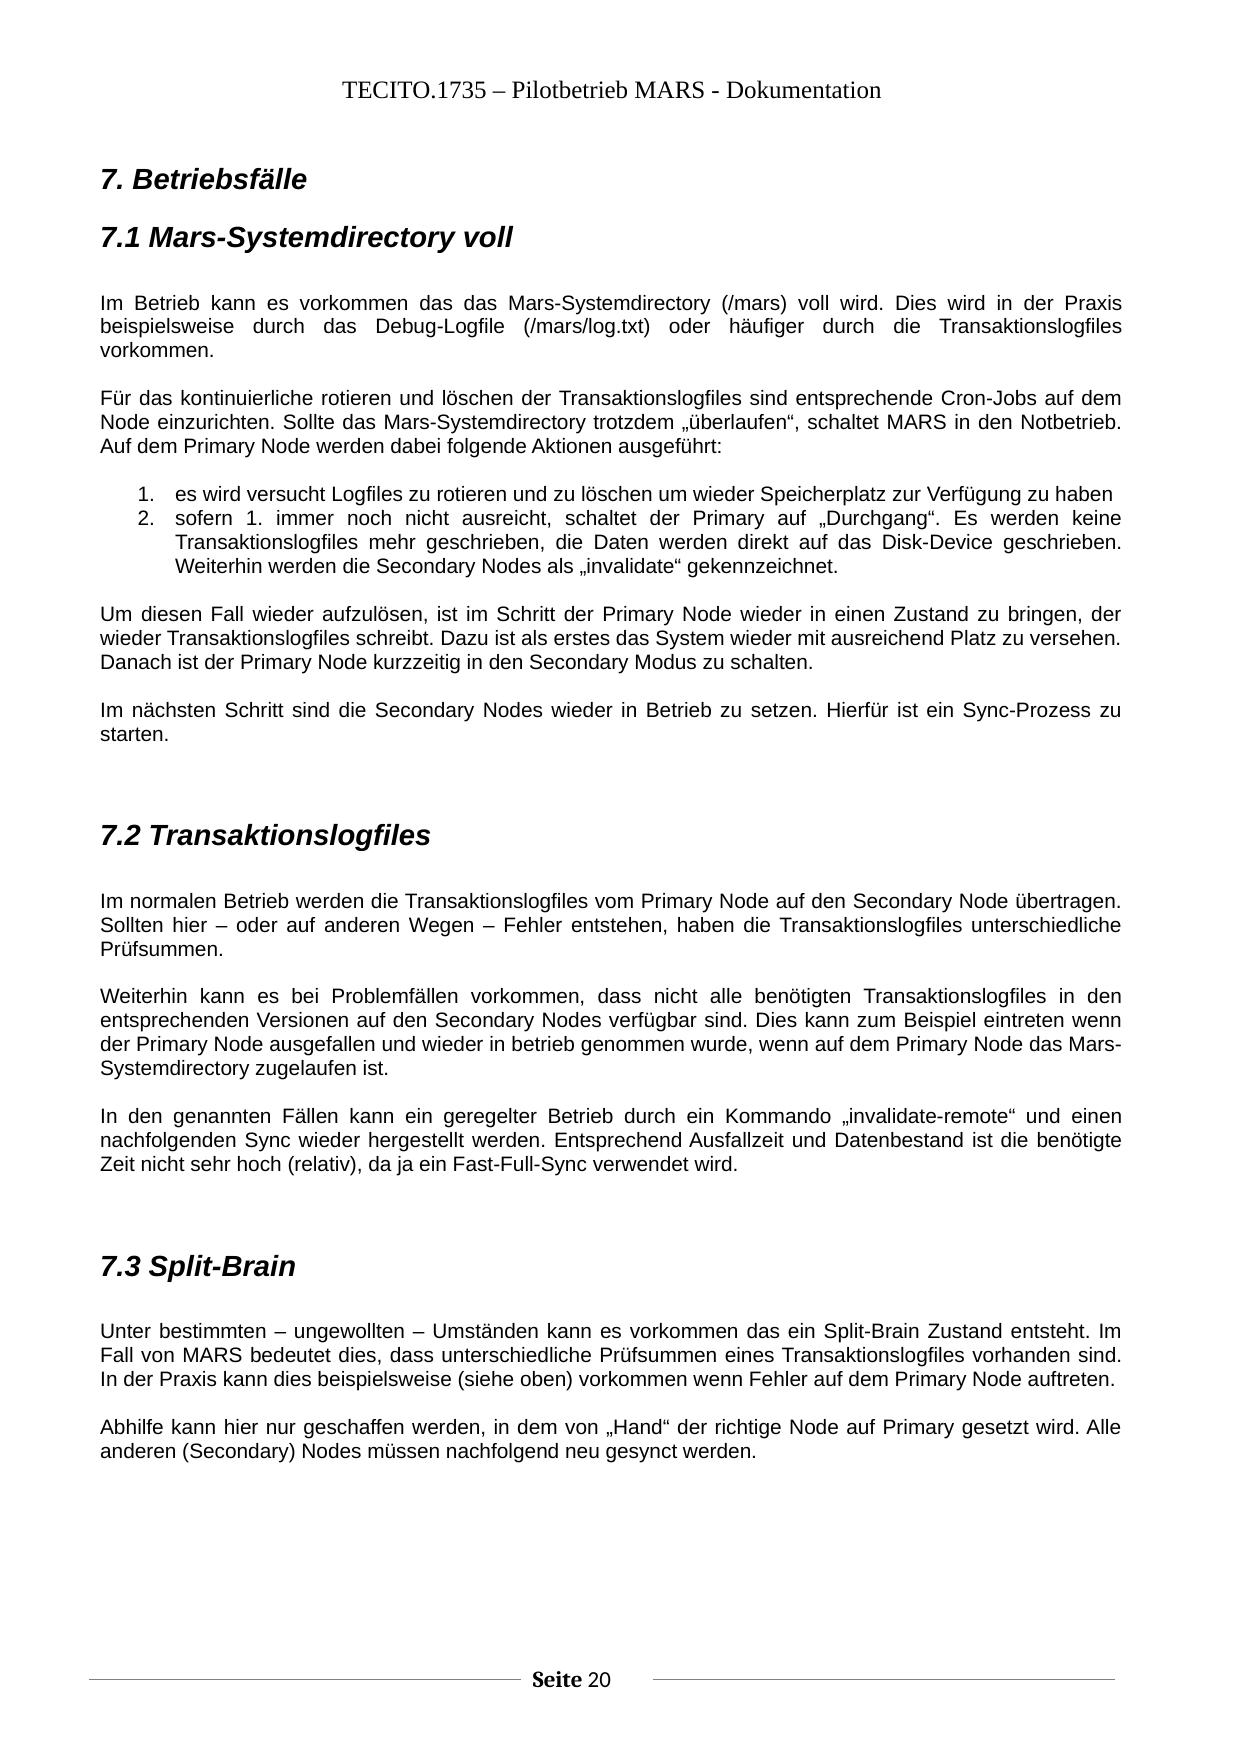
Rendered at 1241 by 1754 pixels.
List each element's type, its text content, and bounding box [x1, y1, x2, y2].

text Im Betrieb kann es vorkommen das das Mars-Systemdirectory (/mars) voll wird. Dies wird in der Praxis beispielsweise durch das Debug-Logfile (/mars/log.txt) oder häufiger durch die Transaktionslogfiles vorkommen. [100, 290, 1123, 362]
subtitle 7. Betriebsfälle [100, 162, 1123, 195]
text Weiterhin kann es bei Problemfällen vorkommen, dass nicht alle benötigten Transaktionslogfiles in den entsprechenden Versionen auf den Secondary Nodes verfügbar sind. Dies kann zum Beispiel eintreten wenn der Primary Node ausgefallen und wieder in betrieb genommen wurde, wenn auf dem Primary Node das Mars-Systemdirectory zugelaufen ist. [100, 984, 1123, 1080]
text Für das kontinuierliche rotieren und löschen der Transaktionslogfiles sind entsprechende Cron-Jobs auf dem Node einzurichten. Sollte das Mars-Systemdirectory trotzdem „überlaufen“, schaltet MARS in den Notbetrieb. Auf dem Primary Node werden dabei folgende Aktionen ausgeführt: [100, 386, 1123, 458]
text In den genannten Fällen kann ein geregelter Betrieb durch ein Kommando „invalidate-remote“ und einen nachfolgenden Sync wieder hergestellt werden. Entsprechend Ausfallzeit und Datenbestand ist die benötigte Zeit nicht sehr hoch (relativ), da ja ein Fast-Full-Sync verwendet wird. [100, 1104, 1123, 1176]
text Um diesen Fall wieder aufzulösen, ist im Schritt der Primary Node wieder in einen Zustand zu bringen, der wieder Transaktionslogfiles schreibt. Dazu ist als erstes das System wieder mit ausreichend Platz zu versehen. Danach ist der Primary Node kurzzeitig in den Secondary Modus zu schalten. [100, 602, 1123, 674]
subtitle 7.3 Split-Brain [100, 1249, 1123, 1282]
list es wird versucht Logfiles zu rotieren und zu löschen um wieder Speicherplatz zur Verfügung zu haben [137, 482, 1123, 506]
subtitle 7.1 Mars-Systemdirectory voll [100, 220, 1123, 254]
text Abhilfe kann hier nur geschaffen werden, in dem von „Hand“ der richtige Node auf Primary gesetzt wird. Alle anderen (Secondary) Nodes müssen nachfolgend neu gesynct werden. [100, 1415, 1123, 1463]
text Unter bestimmten – ungewollten – Umständen kann es vorkommen das ein Split-Brain Zustand entsteht. Im Fall von MARS bedeutet dies, dass unterschiedliche Prüfsummen eines Transaktionslogfiles vorhanden sind. In der Praxis kann dies beispielsweise (siehe oben) vorkommen wenn Fehler auf dem Primary Node auftreten. [100, 1319, 1123, 1391]
list sofern 1. immer noch nicht ausreicht, schaltet der Primary auf „Durchgang“. Es werden keine Transaktionslogfiles mehr geschrieben, die Daten werden direkt auf das Disk-Device geschrieben. Weiterhin werden die Secondary Nodes als „invalidate“ gekennzeichnet. [137, 506, 1123, 578]
text Im normalen Betrieb werden die Transaktionslogfiles vom Primary Node auf den Secondary Node übertragen. Sollten hier – oder auf anderen Wegen – Fehler entstehen, haben die Transaktionslogfiles unterschiedliche Prüfsummen. [100, 888, 1123, 960]
text Im nächsten Schritt sind die Secondary Nodes wieder in Betrieb zu setzen. Hierfür ist ein Sync-Prozess zu starten. [100, 698, 1123, 746]
subtitle 7.2 Transaktionslogfiles [100, 818, 1123, 852]
